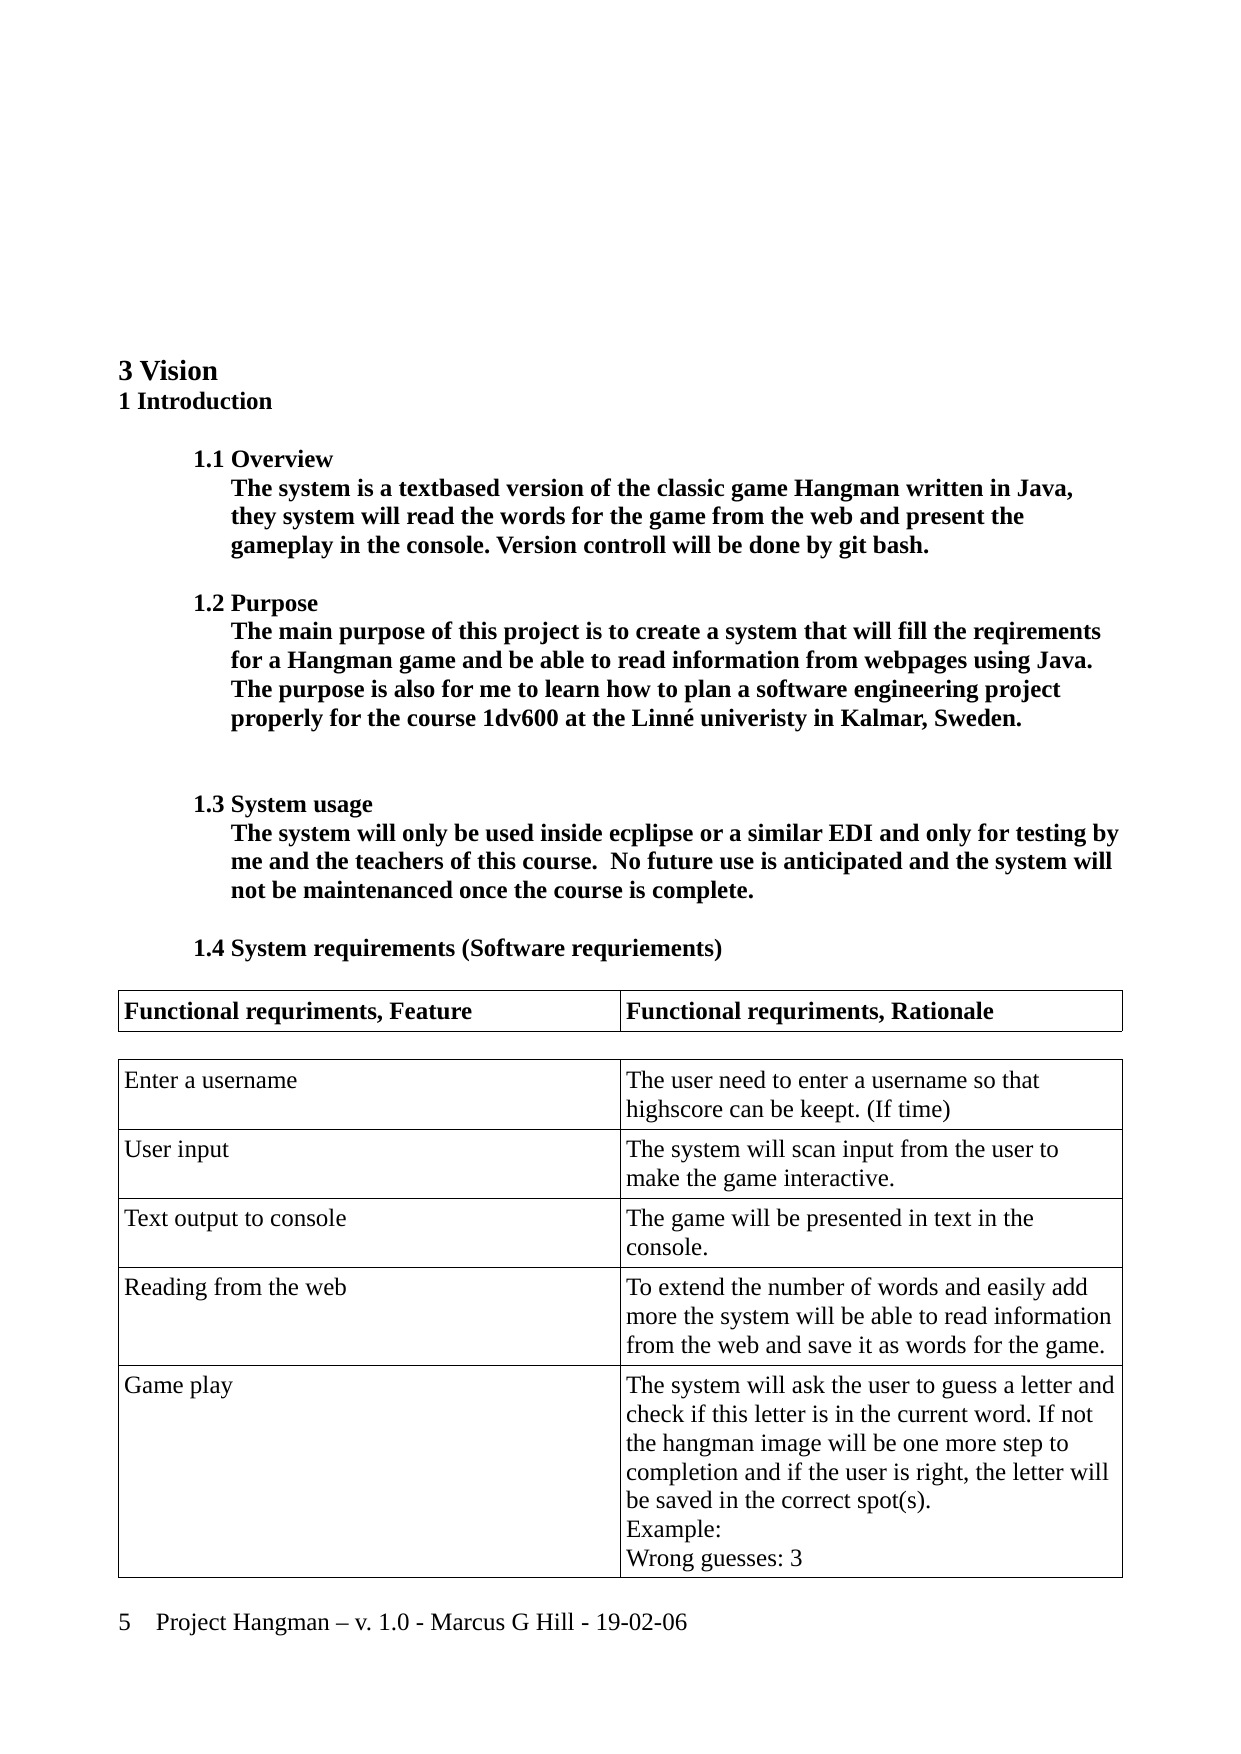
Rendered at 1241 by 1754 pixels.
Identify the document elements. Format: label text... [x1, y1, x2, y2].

table_header Functional requriments, Rationale [621, 991, 1122, 1031]
text 1 Introduction [118, 386, 1122, 415]
table_cell Text output to console [119, 1199, 620, 1267]
table_header The user need to enter a username so that highscore can be keept. (If time) [621, 1060, 1122, 1128]
list Overview The system is a textbased version of the classic game Hangman written in Java, they system will read the words for the game from the web and present the gameplay in the console. Version controll will be done by git bash. [193, 444, 1122, 559]
text 3 Vision [118, 353, 1122, 386]
table_cell The system will scan input from the user to make the game interactive. [621, 1130, 1122, 1197]
list Purpose The main purpose of this project is to create a system that will fill the reqirements for a Hangman game and be able to read information from webpages using Java. The purpose is also for me to learn how to plan a software engineering project properly for the course 1dv600 at the Linné univeristy in Kalmar, Sweden. [193, 588, 1122, 731]
table_header Functional requriments, Feature [119, 991, 620, 1031]
table_cell Game play [119, 1366, 620, 1577]
list System usage [193, 789, 1122, 818]
list System requirements (Software requriements) [193, 933, 1122, 961]
table_header To extend the number of words and easily add more the system will be able to read information from the web and save it as words for the game. [621, 1268, 1122, 1364]
table_header Reading from the web [119, 1268, 620, 1364]
table_cell The system will ask the user to guess a letter and check if this letter is in the current word. If not the hangman image will be one more step to completion and if the user is right, the letter will be saved in the correct spot(s). Example: Wrong guesses: 3 [621, 1366, 1122, 1577]
table_header Enter a username [119, 1060, 620, 1128]
table_cell The game will be presented in text in the console. [621, 1199, 1122, 1267]
table_cell User input [119, 1130, 620, 1197]
list The system will only be used inside ecplipse or a similar EDI and only for testing by me and the teachers of this course. No future use is anticipated and the system will not be maintenanced once the course is complete. [193, 818, 1122, 933]
